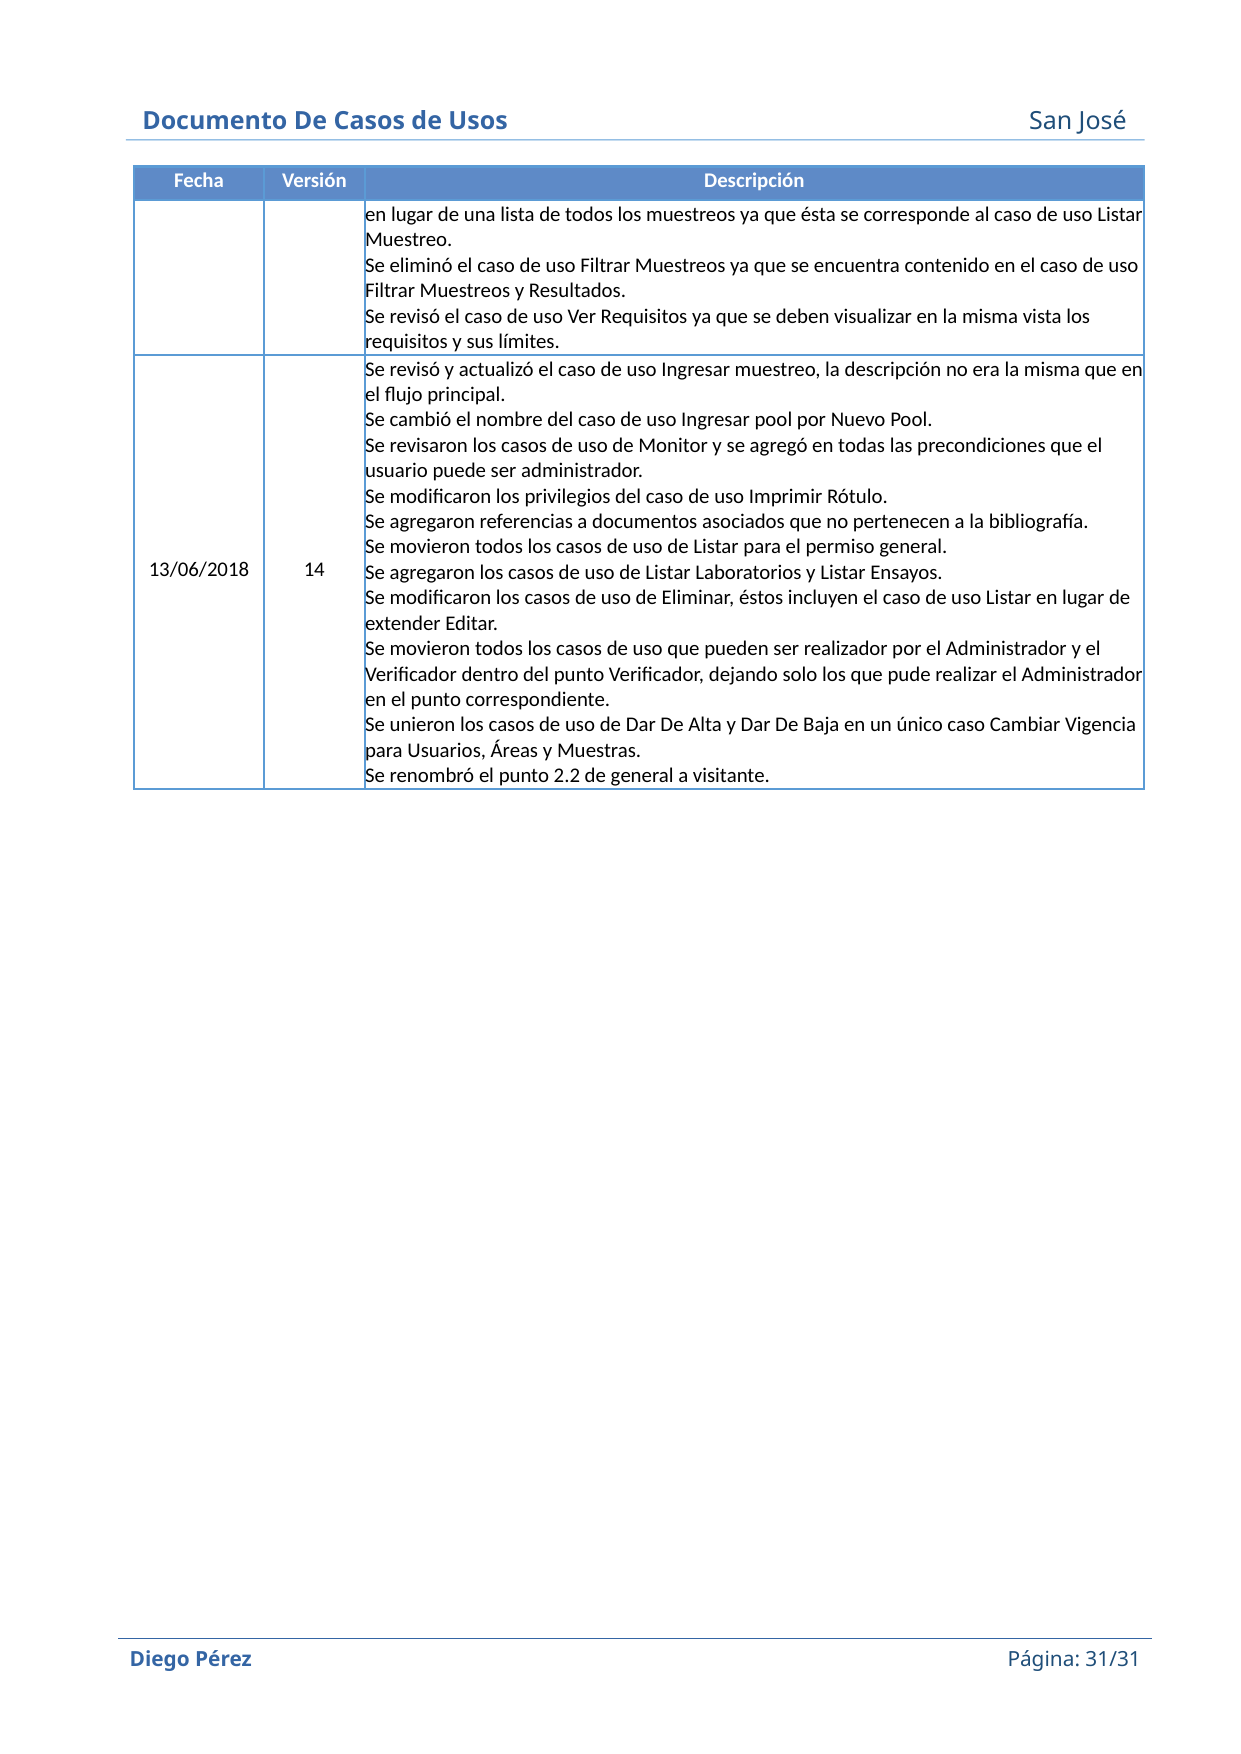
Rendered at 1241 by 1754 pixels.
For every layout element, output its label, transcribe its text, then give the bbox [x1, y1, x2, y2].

table_cell en lugar de una lista de todos los muestreos ya que ésta se corresponde al caso de uso Listar Muestreo. Se eliminó el caso de uso Filtrar Muestreos ya que se encuentra contenido en el caso de uso Filtrar Muestreos y Resultados. Se revisó el caso de uso Ver Requisitos ya que se deben visualizar en la misma vista los requisitos y sus límites. [366, 201, 1143, 354]
table_cell [265, 201, 364, 354]
table_cell 13/06/2018 [135, 356, 263, 788]
table_header Versión [265, 168, 364, 199]
table_cell 14 [265, 356, 364, 788]
table_cell Se revisó y actualizó el caso de uso Ingresar muestreo, la descripción no era la misma que en el flujo principal. Se cambió el nombre del caso de uso Ingresar pool por Nuevo Pool. Se revisaron los casos de uso de Monitor y se agregó en todas las precondiciones que el usuario puede ser administrador. Se modificaron los privilegios del caso de uso Imprimir Rótulo. Se agregaron referencias a documentos asociados que no pertenecen a la bibliografía. Se movieron todos los casos de uso de Listar para el permiso general. Se agregaron los casos de uso de Listar Laboratorios y Listar Ensayos. Se modificaron los casos de uso de Eliminar, éstos incluyen el caso de uso Listar en lugar de extender Editar. Se movieron todos los casos de uso que pueden ser realizador por el Administrador y el Verificador dentro del punto Verificador, dejando solo los que pude realizar el Administrador en el punto correspondiente. Se unieron los casos de uso de Dar De Alta y Dar De Baja en un único caso Cambiar Vigencia para Usuarios, Áreas y Muestras. Se renombró el punto 2.2 de general a visitante. [366, 356, 1143, 788]
table_header Fecha [135, 168, 263, 199]
table_cell [135, 201, 263, 354]
table_header Descripción [366, 168, 1143, 199]
